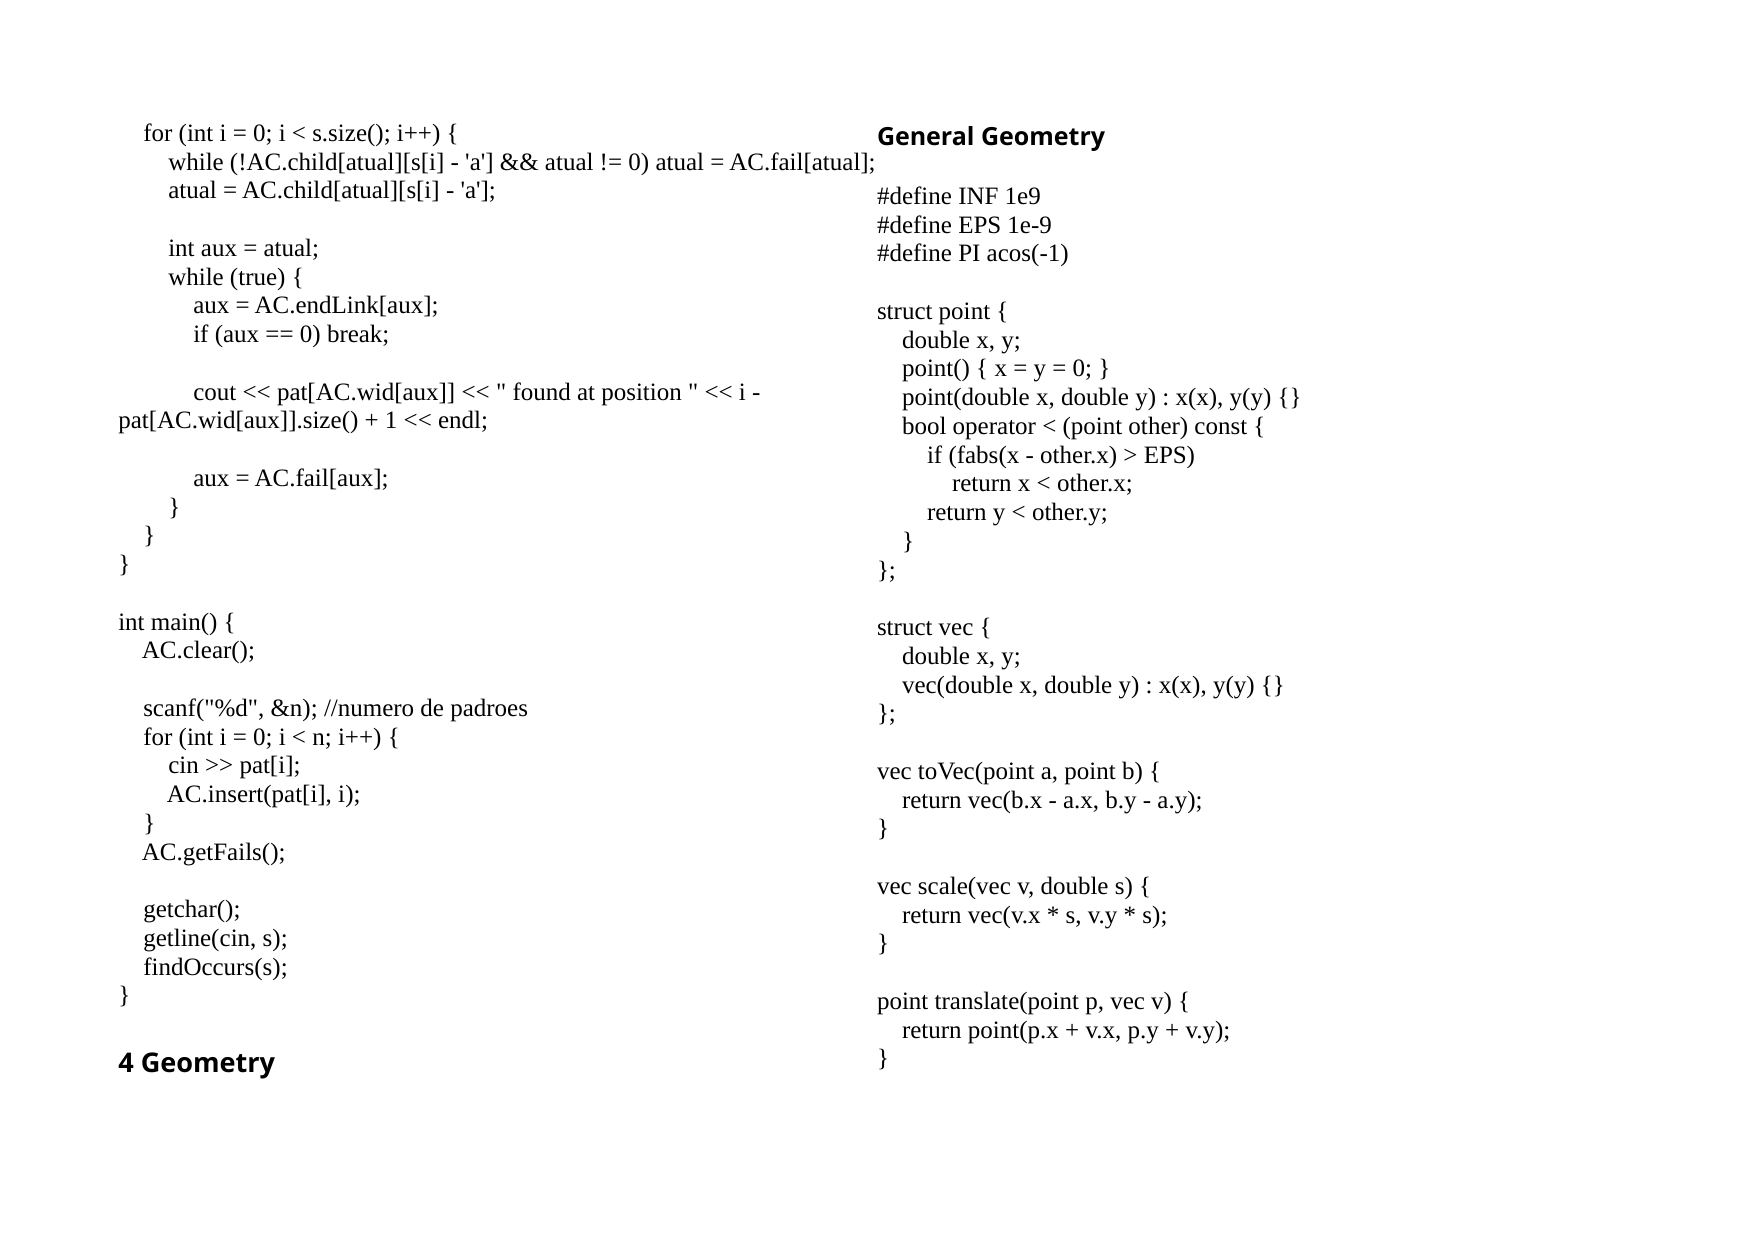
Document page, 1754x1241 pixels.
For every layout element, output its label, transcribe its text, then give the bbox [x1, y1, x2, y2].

text while (!AC.child[atual][s[i] - 'a'] && atual != 0) atual = AC.fail[atual]; [118, 147, 877, 176]
text int aux = atual; [118, 233, 877, 262]
text return point(p.x + v.x, p.y + v.y); [877, 1015, 1635, 1043]
text vec scale(vec v, double s) { [877, 871, 1635, 900]
text } [118, 521, 877, 549]
text point() { x = y = 0; } [877, 353, 1635, 382]
text aux = AC.endLink[aux]; [118, 291, 877, 319]
text point translate(point p, vec v) { [877, 986, 1635, 1015]
text return x < other.x; [877, 468, 1635, 497]
text for (int i = 0; i < n; i++) { [118, 722, 877, 751]
text aux = AC.fail[aux]; [118, 463, 877, 492]
text #define INF 1e9 [877, 181, 1635, 210]
text vec(double x, double y) : x(x), y(y) {} [877, 670, 1635, 698]
text return vec(b.x - a.x, b.y - a.y); [877, 785, 1635, 813]
text atual = AC.child[atual][s[i] - 'a']; [118, 176, 877, 204]
text AC.insert(pat[i], i); [118, 779, 877, 808]
text }; [877, 555, 1635, 583]
text } [118, 492, 877, 521]
text if (aux == 0) break; [118, 319, 877, 348]
text } [118, 981, 877, 1009]
text bool operator < (point other) const { [877, 411, 1635, 440]
text double x, y; [877, 641, 1635, 670]
text point(double x, double y) : x(x), y(y) {} [877, 382, 1635, 411]
text int main() { [118, 607, 877, 636]
text }; [877, 698, 1635, 727]
text struct point { [877, 296, 1635, 325]
text getchar(); [118, 894, 877, 923]
text for (int i = 0; i < s.size(); i++) { [118, 118, 877, 147]
text } [877, 813, 1635, 842]
text AC.clear(); [118, 636, 877, 664]
text scanf("%d", &n); //numero de padroes [118, 693, 877, 722]
text General Geometry [877, 118, 1635, 152]
text struct vec { [877, 612, 1635, 641]
text } [877, 1043, 1635, 1072]
text if (fabs(x - other.x) > EPS) [877, 440, 1635, 468]
text } [877, 928, 1635, 957]
text getline(cin, s); [118, 923, 877, 952]
text } [877, 526, 1635, 555]
text cin >> pat[i]; [118, 751, 877, 779]
text while (true) { [118, 262, 877, 291]
text } [118, 549, 877, 578]
text return vec(v.x * s, v.y * s); [877, 900, 1635, 928]
text findOccurs(s); [118, 952, 877, 981]
text double x, y; [877, 325, 1635, 353]
text AC.getFails(); [118, 837, 877, 866]
text #define PI acos(-1) [877, 238, 1635, 267]
text return y < other.y; [877, 497, 1635, 526]
text 4 Geometry [118, 1043, 877, 1080]
text #define EPS 1e-9 [877, 210, 1635, 238]
text } [118, 808, 877, 837]
text vec toVec(point a, point b) { [877, 756, 1635, 785]
text cout << pat[AC.wid[aux]] << " found at position " << i - pat[AC.wid[aux]].size() + 1 << endl; [118, 377, 877, 434]
